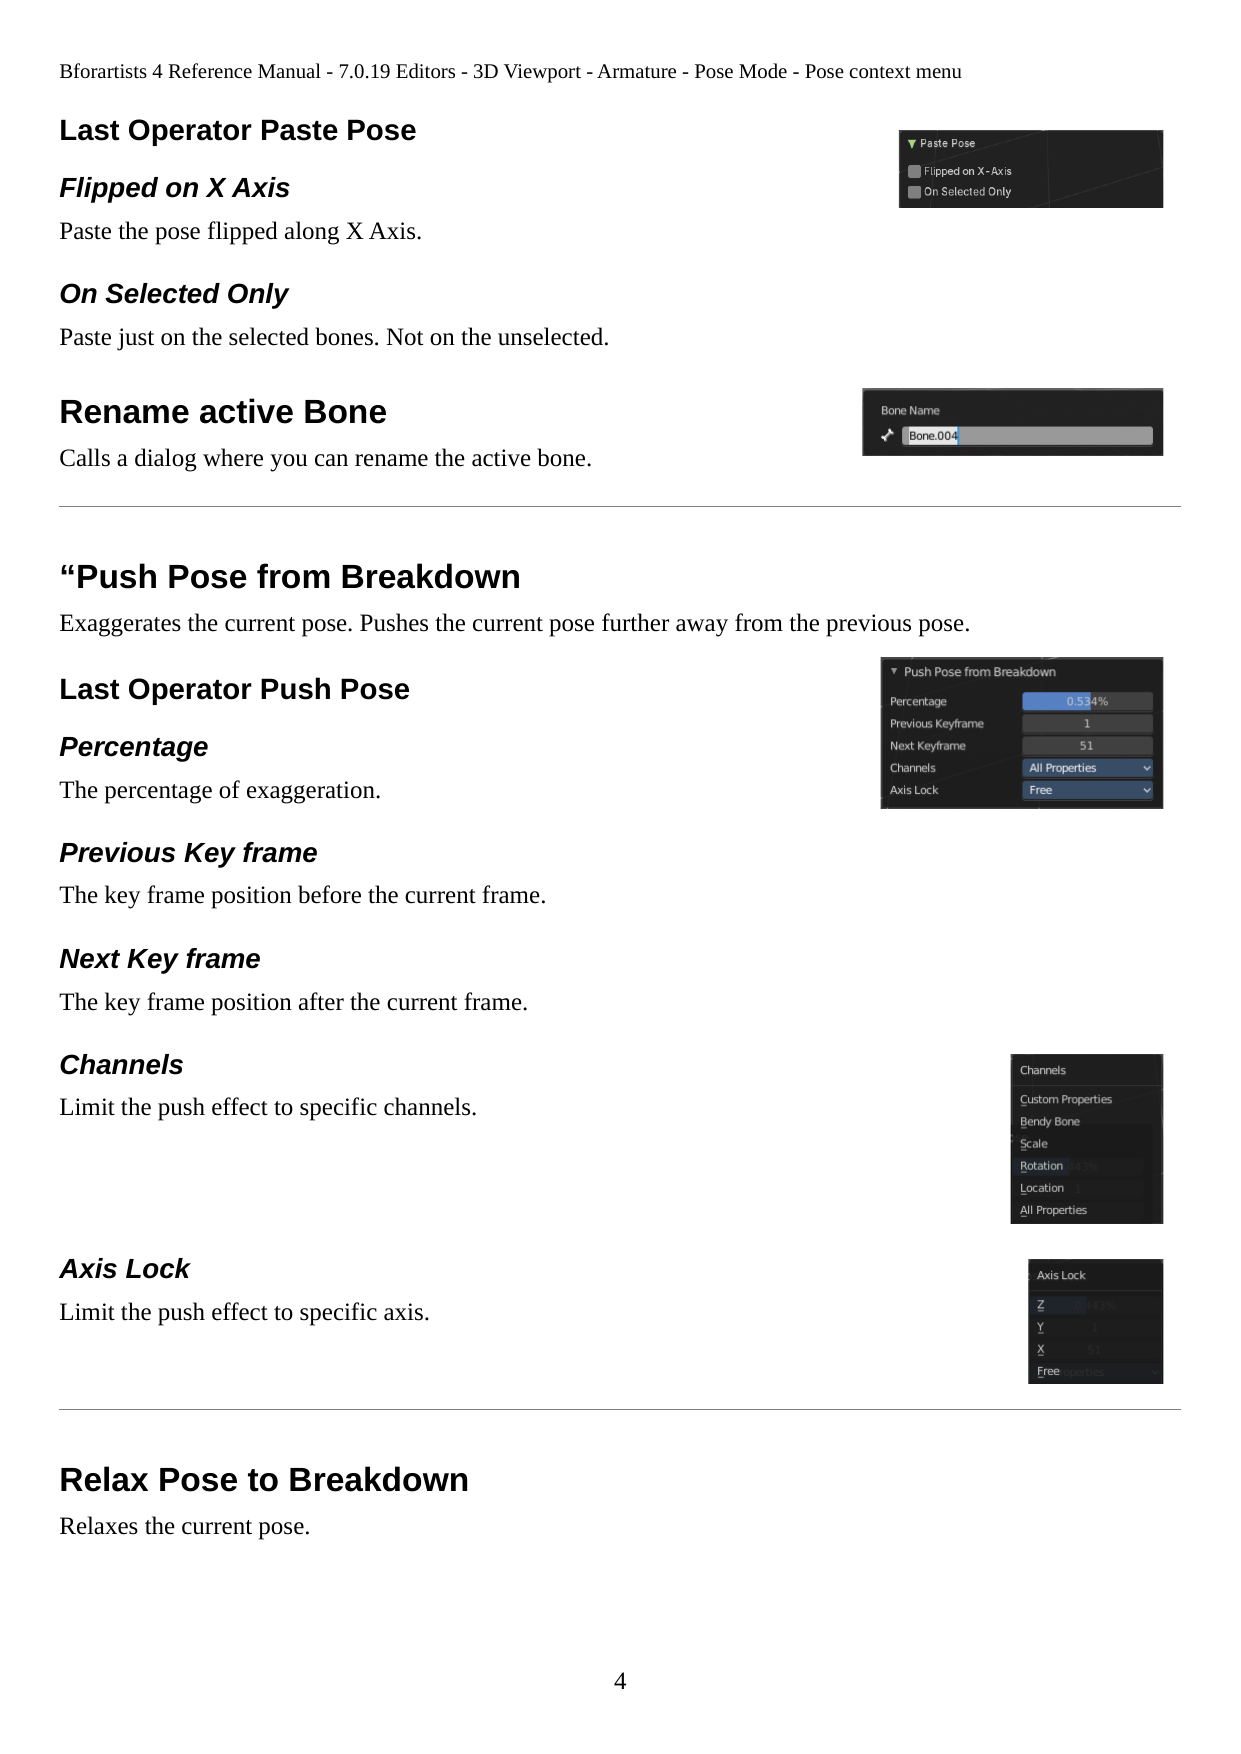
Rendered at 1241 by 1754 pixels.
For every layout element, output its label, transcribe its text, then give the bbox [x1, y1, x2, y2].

picture [862, 388, 1164, 456]
subtitle Channels [59, 1048, 1181, 1080]
subtitle Previous Key frame [59, 836, 1181, 868]
picture [898, 130, 1164, 208]
subtitle [1164, 171, 1181, 203]
subtitle [1164, 730, 1181, 762]
text The key frame position after the current frame. [59, 987, 1181, 1015]
subtitle Percentage [59, 730, 880, 762]
subtitle Relax Pose to Breakdown [59, 1460, 1181, 1498]
text Limit the push effect to specific axis. [59, 1297, 1028, 1325]
text Exaggerates the current pose. Pushes the current pose further away from the previous pose. [59, 608, 1181, 637]
subtitle Last Operator Paste Pose [59, 113, 1181, 146]
subtitle Rename active Bone [59, 392, 862, 430]
text Calls a dialog where you can rename the active bone. [59, 443, 1181, 471]
subtitle Last Operator Push Pose [59, 672, 880, 705]
text The key frame position before the current frame. [59, 881, 1181, 909]
text The percentage of exaggeration. [59, 775, 880, 803]
text Paste just on the selected bones. Not on the unselected. [59, 322, 1181, 350]
text Limit the push effect to specific channels. [59, 1092, 1010, 1121]
subtitle [1164, 672, 1181, 705]
text Relaxes the current pose. [59, 1511, 1181, 1539]
text Paste the pose flipped along X Axis. [59, 216, 1181, 244]
subtitle Next Key frame [59, 942, 1181, 974]
subtitle “Push Pose from Breakdown [59, 557, 1181, 595]
picture [1028, 1259, 1164, 1384]
picture [880, 657, 1164, 809]
subtitle Flipped on X Axis [59, 171, 898, 203]
subtitle Axis Lock [59, 1252, 1181, 1284]
subtitle On Selected Only [59, 277, 1181, 309]
picture [1010, 1054, 1164, 1224]
subtitle [1164, 392, 1181, 430]
